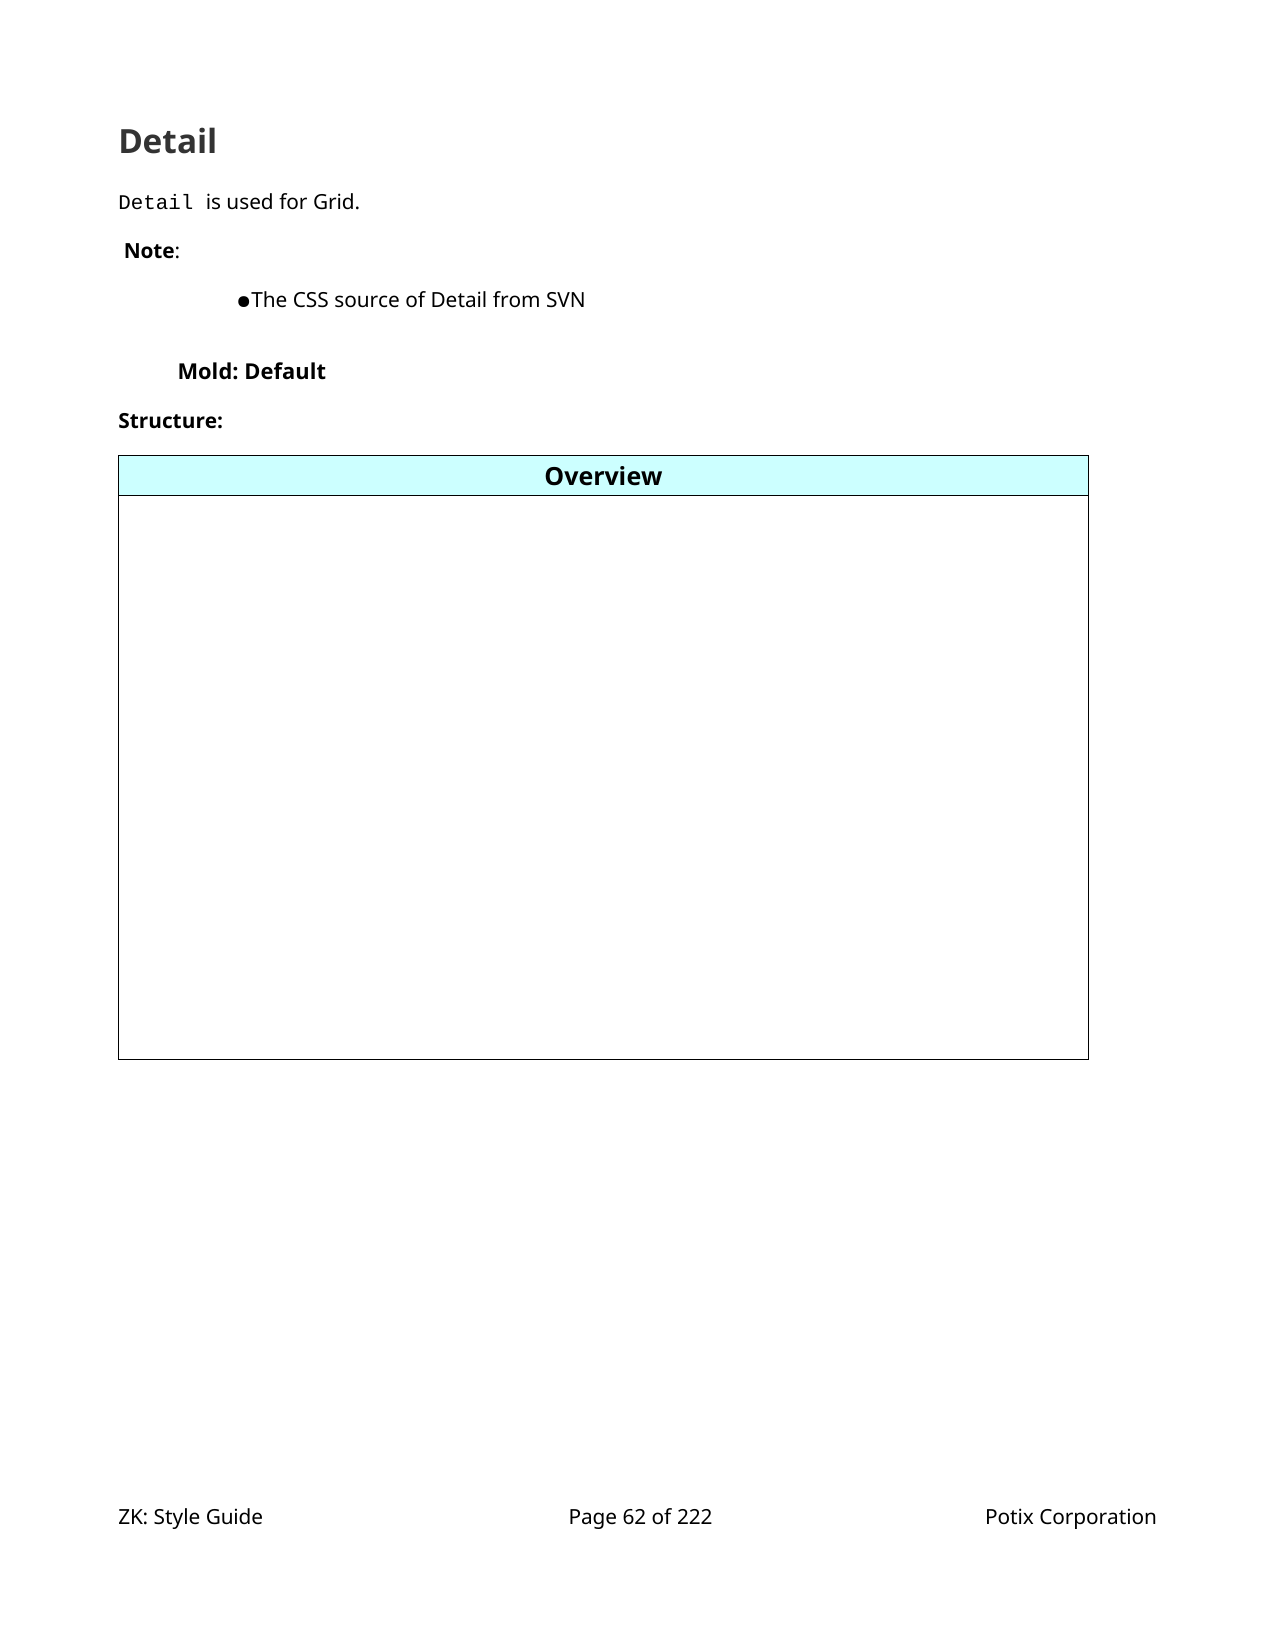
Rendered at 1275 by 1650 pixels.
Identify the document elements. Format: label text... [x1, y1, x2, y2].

table_header Overview [119, 456, 1088, 495]
subtitle Mold: Default [177, 356, 1157, 386]
text Detail is used for Grid. [118, 187, 1157, 216]
text Note: [118, 236, 1157, 264]
subtitle Detail [118, 118, 1157, 163]
text Structure: [118, 406, 1157, 434]
list The CSS source of Detail from SVN [236, 285, 1157, 313]
table_cell [119, 496, 1088, 1059]
